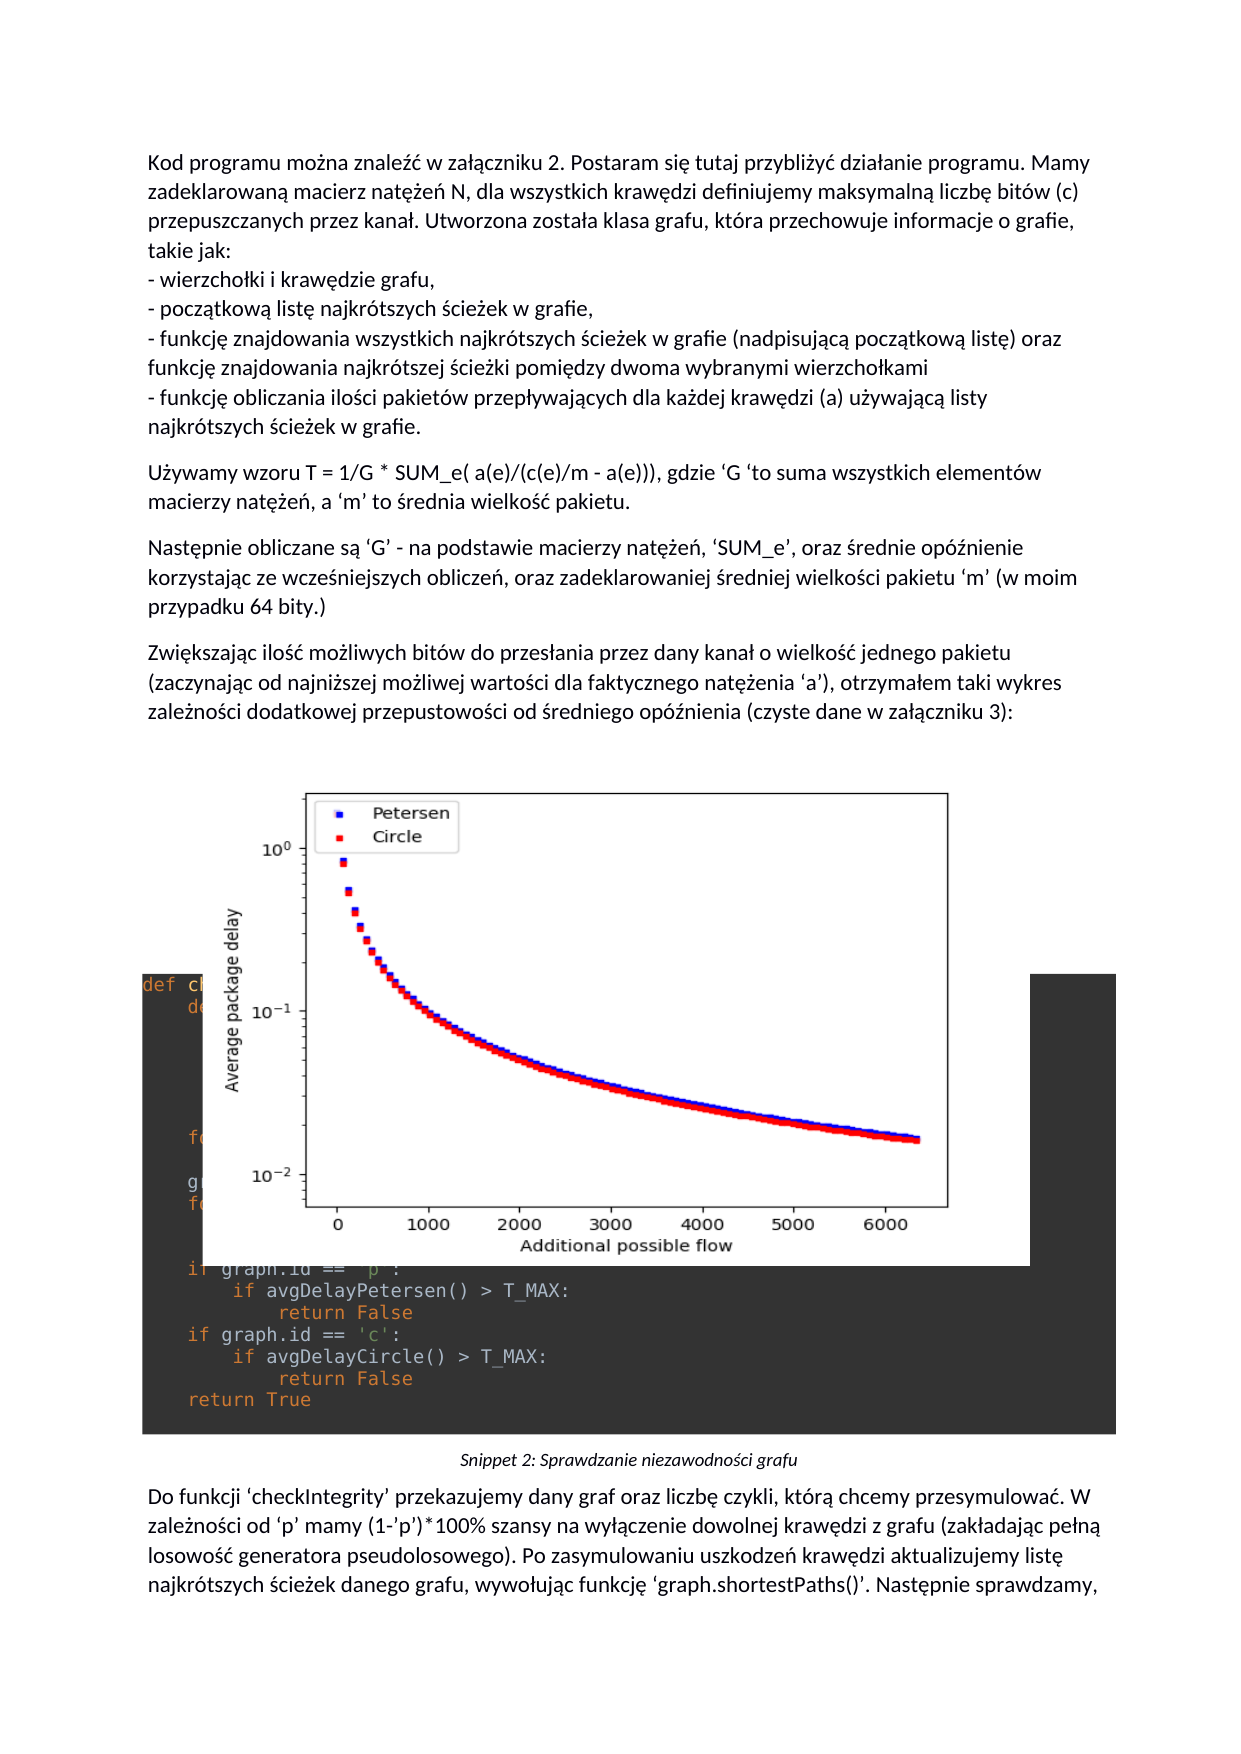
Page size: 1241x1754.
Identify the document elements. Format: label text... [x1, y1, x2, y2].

text Następnie obliczane są ‘G’ - na podstawie macierzy natężeń, ‘SUM_e’, oraz średnie opóźnienie korzystając ze wcześniejszych obliczeń, oraz zadeklarowaniej średniej wielkości pakietu ‘m’ (w moim przypadku 64 bity.) [148, 533, 1093, 620]
picture [202, 728, 1030, 1266]
text Illustration 3: Opóźnienie a dodatkowa wielkość pakietu [1030, 741, 1100, 973]
text Zwiększając ilość możliwych bitów do przesłania przez dany kanał o wielkość jednego pakietu (zaczynając od najniższej możliwej wartości dla faktycznego natężenia ‘a’), otrzymałem taki wykres zależności dodatkowej przepustowości od średniego opóźnienia (czyste dane w załączniku 3): [148, 638, 1093, 725]
text Illustration 3: Opóźnienie a dodatkowa wielkość pakietu [132, 741, 202, 1296]
text Kod programu można znaleźć w załączniku 2. Postaram się tutaj przybliżyć działanie programu. Mamy zadeklarowaną macierz natężeń N, dla wszystkich krawędzi definiujemy maksymalną liczbę bitów (c) przepuszczanych przez kanał. Utworzona została klasa grafu, która przechowuje informacje o grafie, takie jak: - wierzchołki i krawędzie grafu, - początkową listę najkrótszych ścieżek w grafie, - funkcję znajdowania wszystkich najkrótszych ścieżek w grafie (nadpisującą początkową listę) oraz funkcję znajdowania najkrótszej ścieżki pomiędzy dwoma wybranymi wierzchołkami - funkcję obliczania ilości pakietów przepływających dla każdej krawędzi (a) używającą listy najkrótszych ścieżek w grafie. [148, 148, 1093, 440]
text Snippet 2: Sprawdzanie niezawodności grafu [142, 1435, 1116, 1471]
text Używamy wzoru T = 1/G * SUM_e( a(e)/(c(e)/m - a(e))), gdzie ‘G ‘to suma wszystkich elementów macierzy natężeń, a ‘m’ to średnia wielkość pakietu. [148, 458, 1093, 515]
text Do funkcji ‘checkIntegrity’ przekazujemy dany graf oraz liczbę czykli, którą chcemy przesymulować. W zależności od ‘p’ mamy (1-’p’)*100% szansy na wyłączenie dowolnej krawędzi z grafu (zakładając pełną losowość generatora pseudolosowego). Po zasymulowaniu uszkodzeń krawędzi aktualizujemy listę najkrótszych ścieżek danego grafu, wywołując funkcję ‘graph.shortestPaths()’. Następnie sprawdzamy, [148, 1482, 1104, 1598]
